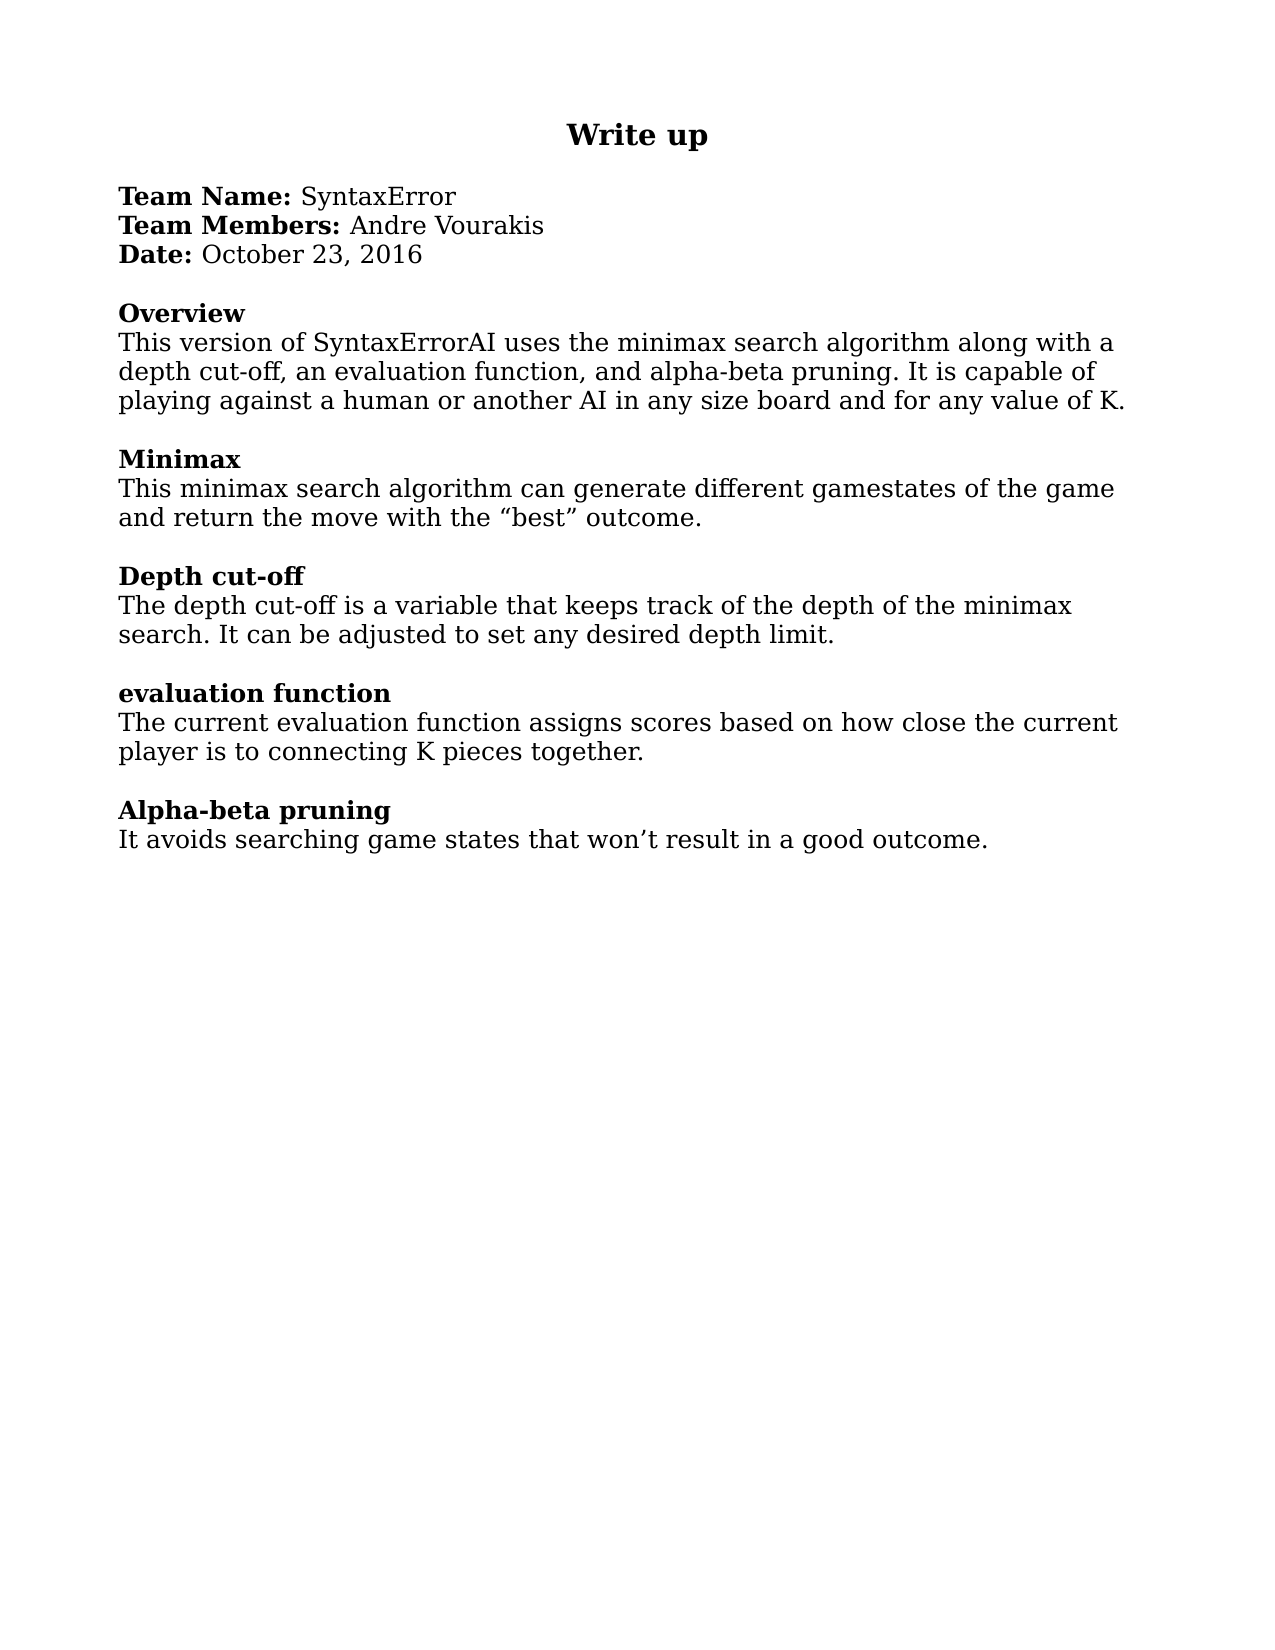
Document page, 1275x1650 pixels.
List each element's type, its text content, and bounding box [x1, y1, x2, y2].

text Overview [118, 299, 1157, 328]
text evaluation function [118, 679, 1157, 708]
text Team Members: Andre Vourakis [118, 211, 1157, 240]
text The depth cut-off is a variable that keeps track of the depth of the minimax search. It can be adjusted to set any desired depth limit. [118, 591, 1157, 650]
text It avoids searching game states that won’t result in a good outcome. [118, 825, 1157, 854]
text Team Name: SyntaxError [118, 182, 1157, 211]
text This minimax search algorithm can generate different gamestates of the game and return the move with the “best” outcome. [118, 474, 1157, 533]
text Write up [118, 118, 1157, 152]
text This version of SyntaxErrorAI uses the minimax search algorithm along with a depth cut-off, an evaluation function, and alpha-beta pruning. It is capable of playing against a human or another AI in any size board and for any value of K. [118, 328, 1157, 416]
text Alpha-beta pruning [118, 796, 1157, 825]
text Depth cut-off [118, 562, 1157, 591]
text The current evaluation function assigns scores based on how close the current player is to connecting K pieces together. [118, 708, 1157, 767]
text Minimax [118, 445, 1157, 474]
text Date: October 23, 2016 [118, 240, 1157, 270]
